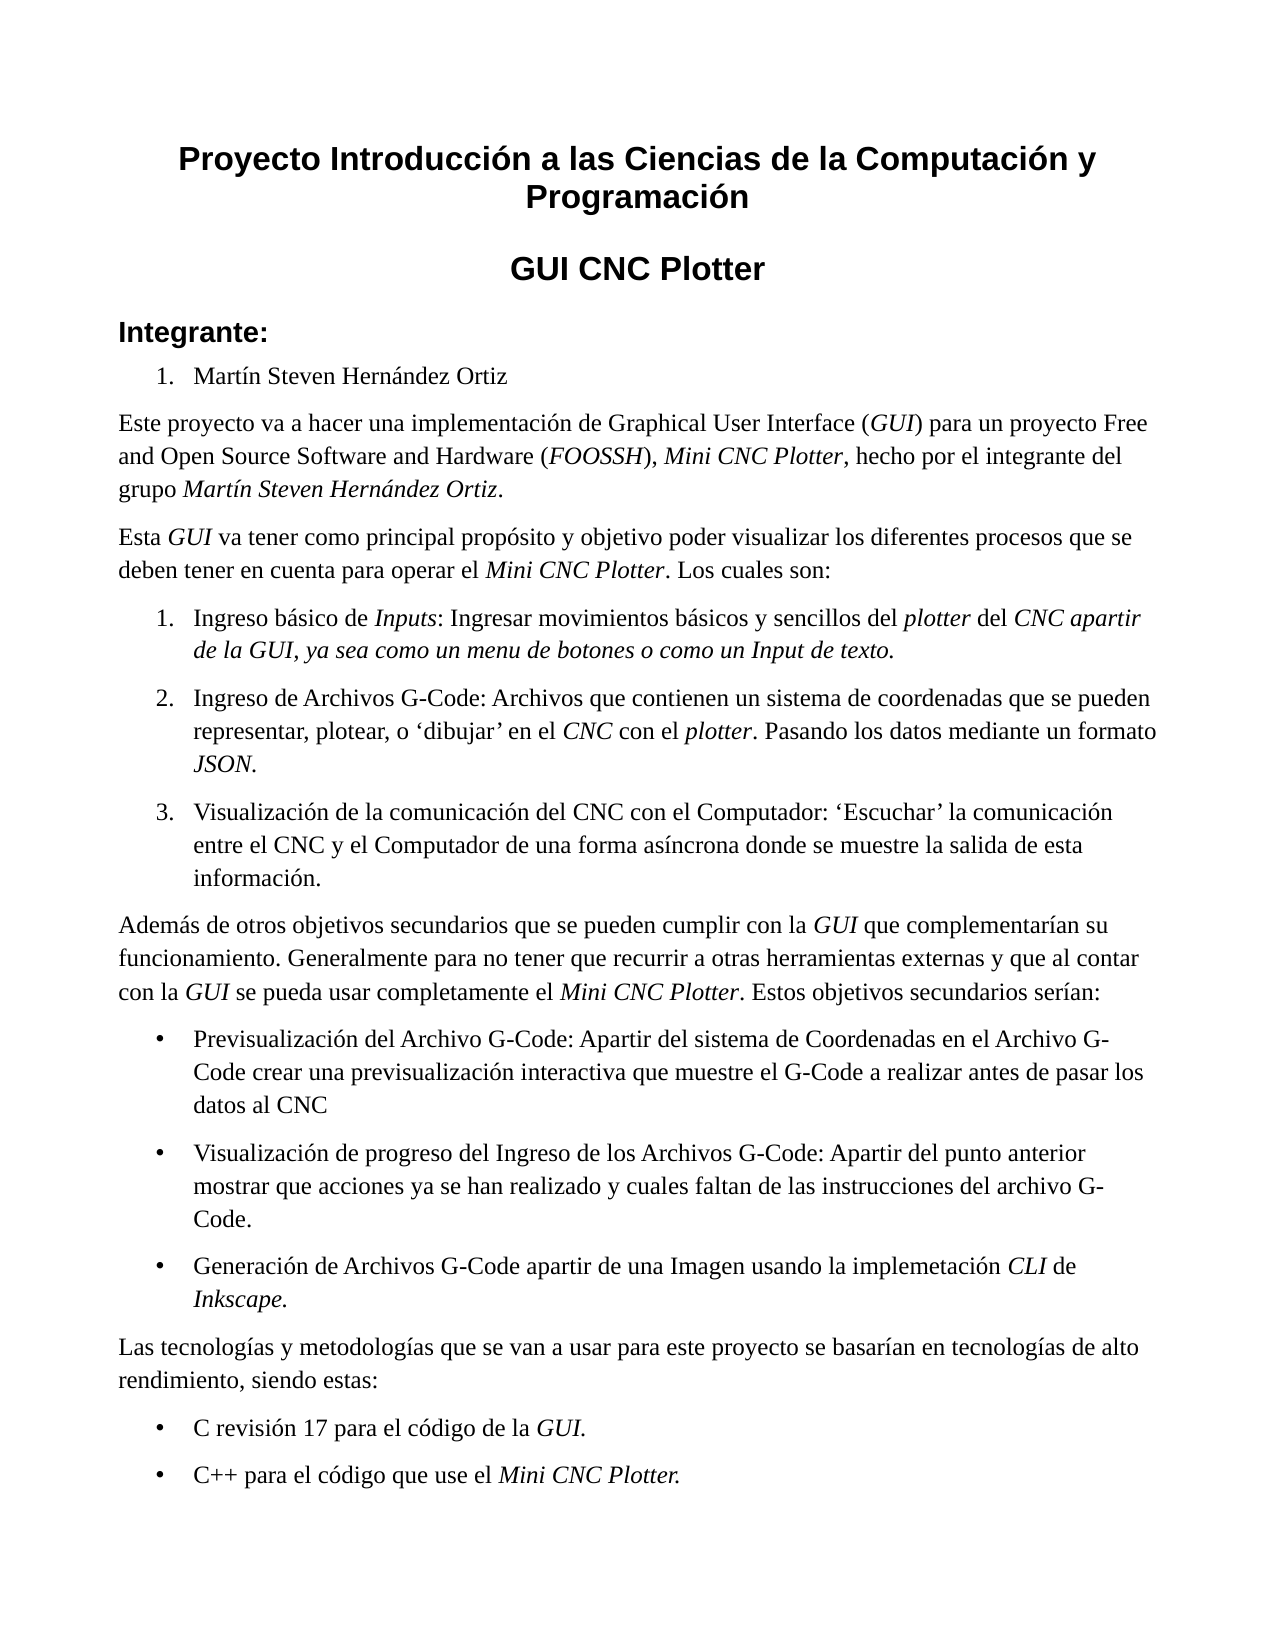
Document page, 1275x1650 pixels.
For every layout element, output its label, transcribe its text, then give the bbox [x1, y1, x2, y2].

list Visualización de la comunicación del CNC con el Computador: ‘Escuchar’ la comunicación entre el CNC y el Computador de una forma asíncrona donde se muestre la salida de esta información. [156, 797, 1157, 892]
subtitle Integrante: [118, 315, 1157, 348]
text Esta GUI va tener como principal propósito y objetivo poder visualizar los diferentes procesos que se deben tener en cuenta para operar el Mini CNC Plotter. Los cuales son: [118, 522, 1157, 584]
list Ingreso de Archivos G-Code: Archivos que contienen un sistema de coordenadas que se pueden representar, plotear, o ‘dibujar’ en el CNC con el plotter. Pasando los datos mediante un formato JSON. [156, 683, 1157, 778]
list C++ para el código que use el Mini CNC Plotter. [156, 1460, 1157, 1489]
list Generación de Archivos G-Code apartir de una Imagen usando la implemetación CLI de Inkscape. [156, 1251, 1157, 1313]
list Previsualización del Archivo G-Code: Apartir del sistema de Coordenadas en el Archivo G-Code crear una previsualización interactiva que muestre el G-Code a realizar antes de pasar los datos al CNC [156, 1024, 1157, 1119]
list Visualización de progreso del Ingreso de los Archivos G-Code: Apartir del punto anterior mostrar que acciones ya se han realizado y cuales faltan de las instrucciones del archivo G-Code. [156, 1138, 1157, 1233]
text Las tecnologías y metodologías que se van a usar para este proyecto se basarían en tecnologías de alto rendimiento, siendo estas: [118, 1332, 1157, 1394]
list Ingreso básico de Inputs: Ingresar movimientos básicos y sencillos del plotter del CNC apartir de la GUI, ya sea como un menu de botones o como un Input de texto. [156, 603, 1157, 664]
text Este proyecto va a hacer una implementación de Graphical User Interface (GUI) para un proyecto Free and Open Source Software and Hardware (FOOSSH), Mini CNC Plotter, hecho por el integrante del grupo Martín Steven Hernández Ortiz. [118, 408, 1157, 503]
subtitle Proyecto Introducción a las Ciencias de la Computación y Programación [118, 139, 1157, 216]
text Además de otros objetivos secundarios que se pueden cumplir con la GUI que complementarían su funcionamiento. Generalmente para no tener que recurrir a otras herramientas externas y que al contar con la GUI se pueda usar completamente el Mini CNC Plotter. Estos objetivos secundarios serían: [118, 911, 1157, 1005]
list Martín Steven Hernández Ortiz [156, 361, 1157, 389]
subtitle GUI CNC Plotter [118, 249, 1157, 288]
list C revisión 17 para el código de la GUI. [156, 1413, 1157, 1441]
